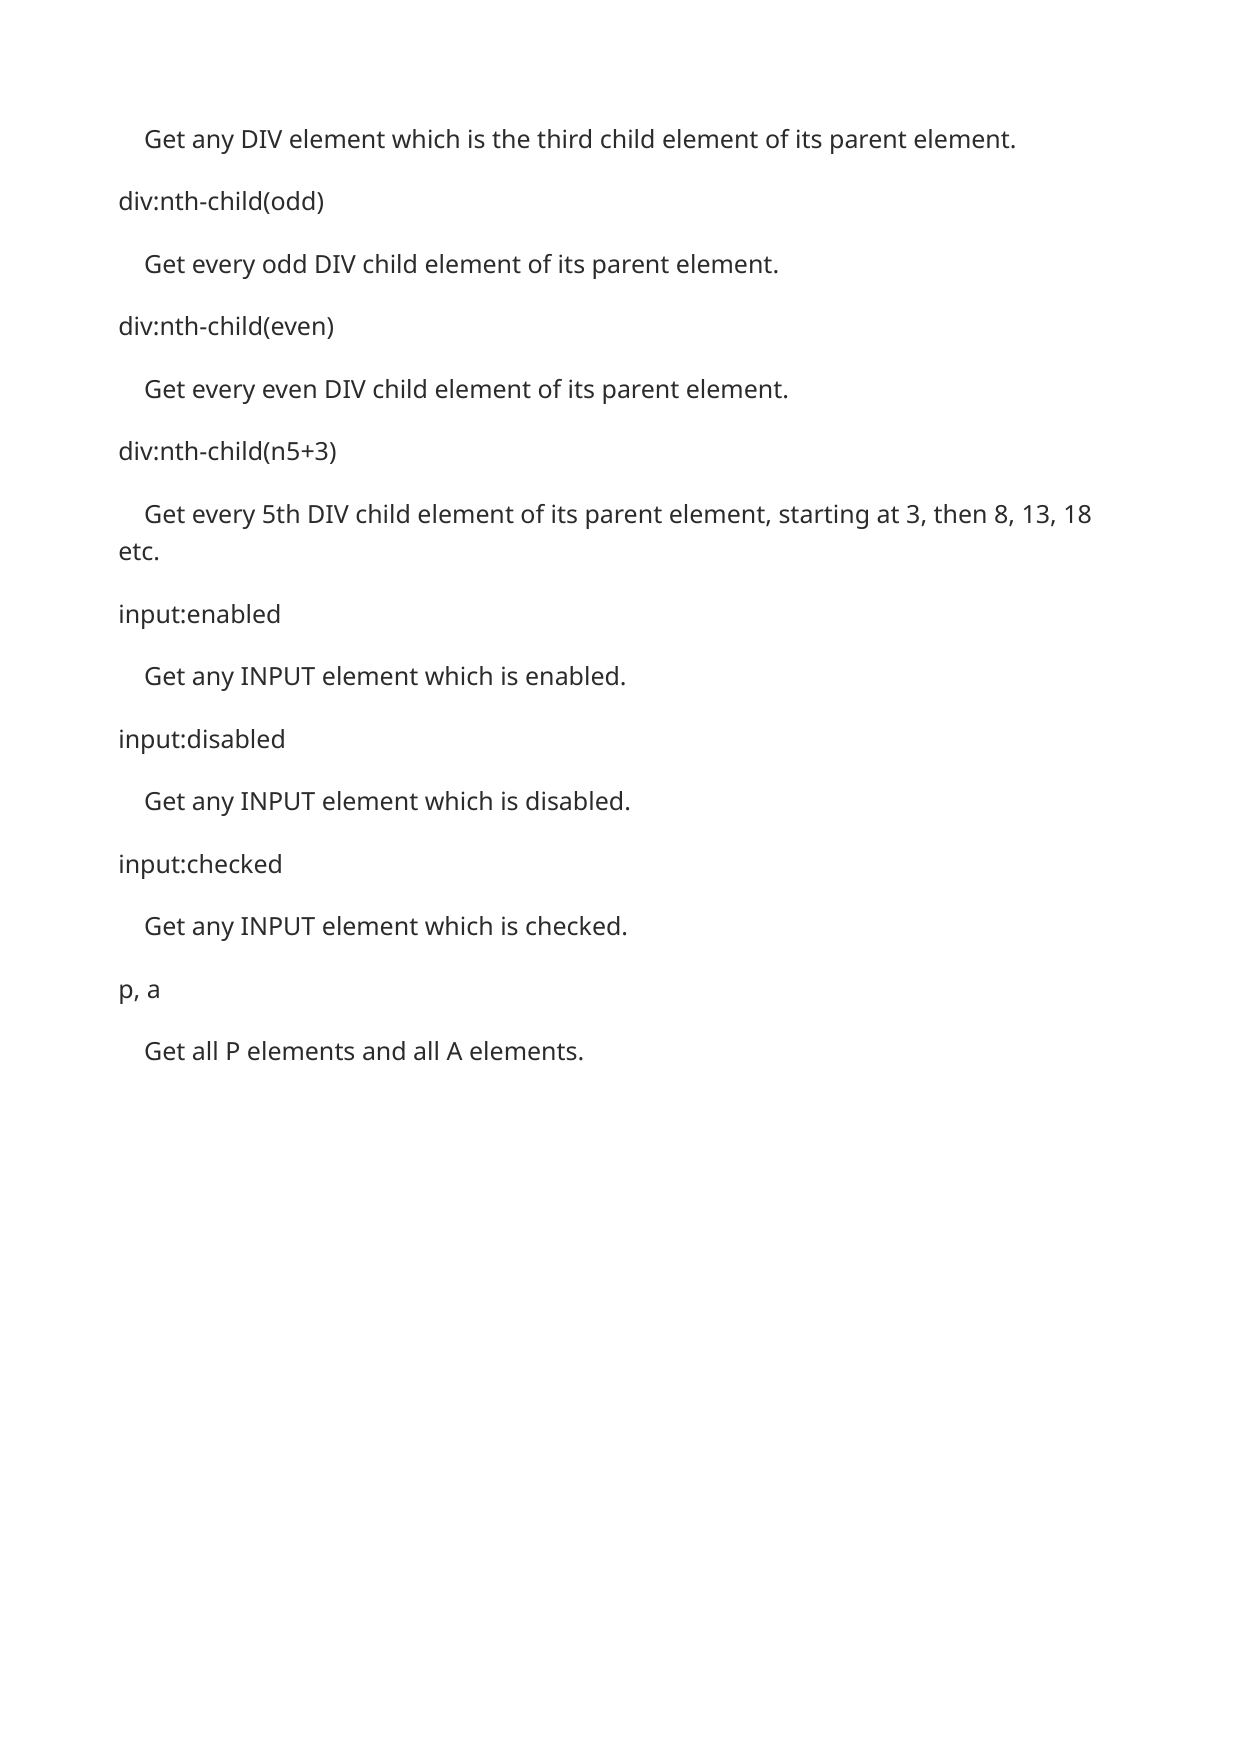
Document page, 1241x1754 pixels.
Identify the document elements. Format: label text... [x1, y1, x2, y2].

text div:nth-child(n5+3) [118, 431, 1122, 468]
text input:enabled [118, 593, 1122, 631]
text input:checked [118, 843, 1122, 881]
text Get any DIV element which is the third child element of its parent element. [118, 118, 1122, 156]
text Get every odd DIV child element of its parent element. [118, 243, 1122, 281]
text Get all P elements and all A elements. [118, 1031, 1122, 1068]
text input:disabled [118, 718, 1122, 756]
text Get every 5th DIV child element of its parent element, starting at 3, then 8, 13, 18 etc. [118, 493, 1122, 568]
text Get any INPUT element which is disabled. [118, 781, 1122, 818]
text Get any INPUT element which is enabled. [118, 656, 1122, 693]
text div:nth-child(odd) [118, 181, 1122, 218]
text p, a [118, 968, 1122, 1006]
text Get any INPUT element which is checked. [118, 906, 1122, 943]
text Get every even DIV child element of its parent element. [118, 368, 1122, 406]
text div:nth-child(even) [118, 306, 1122, 343]
